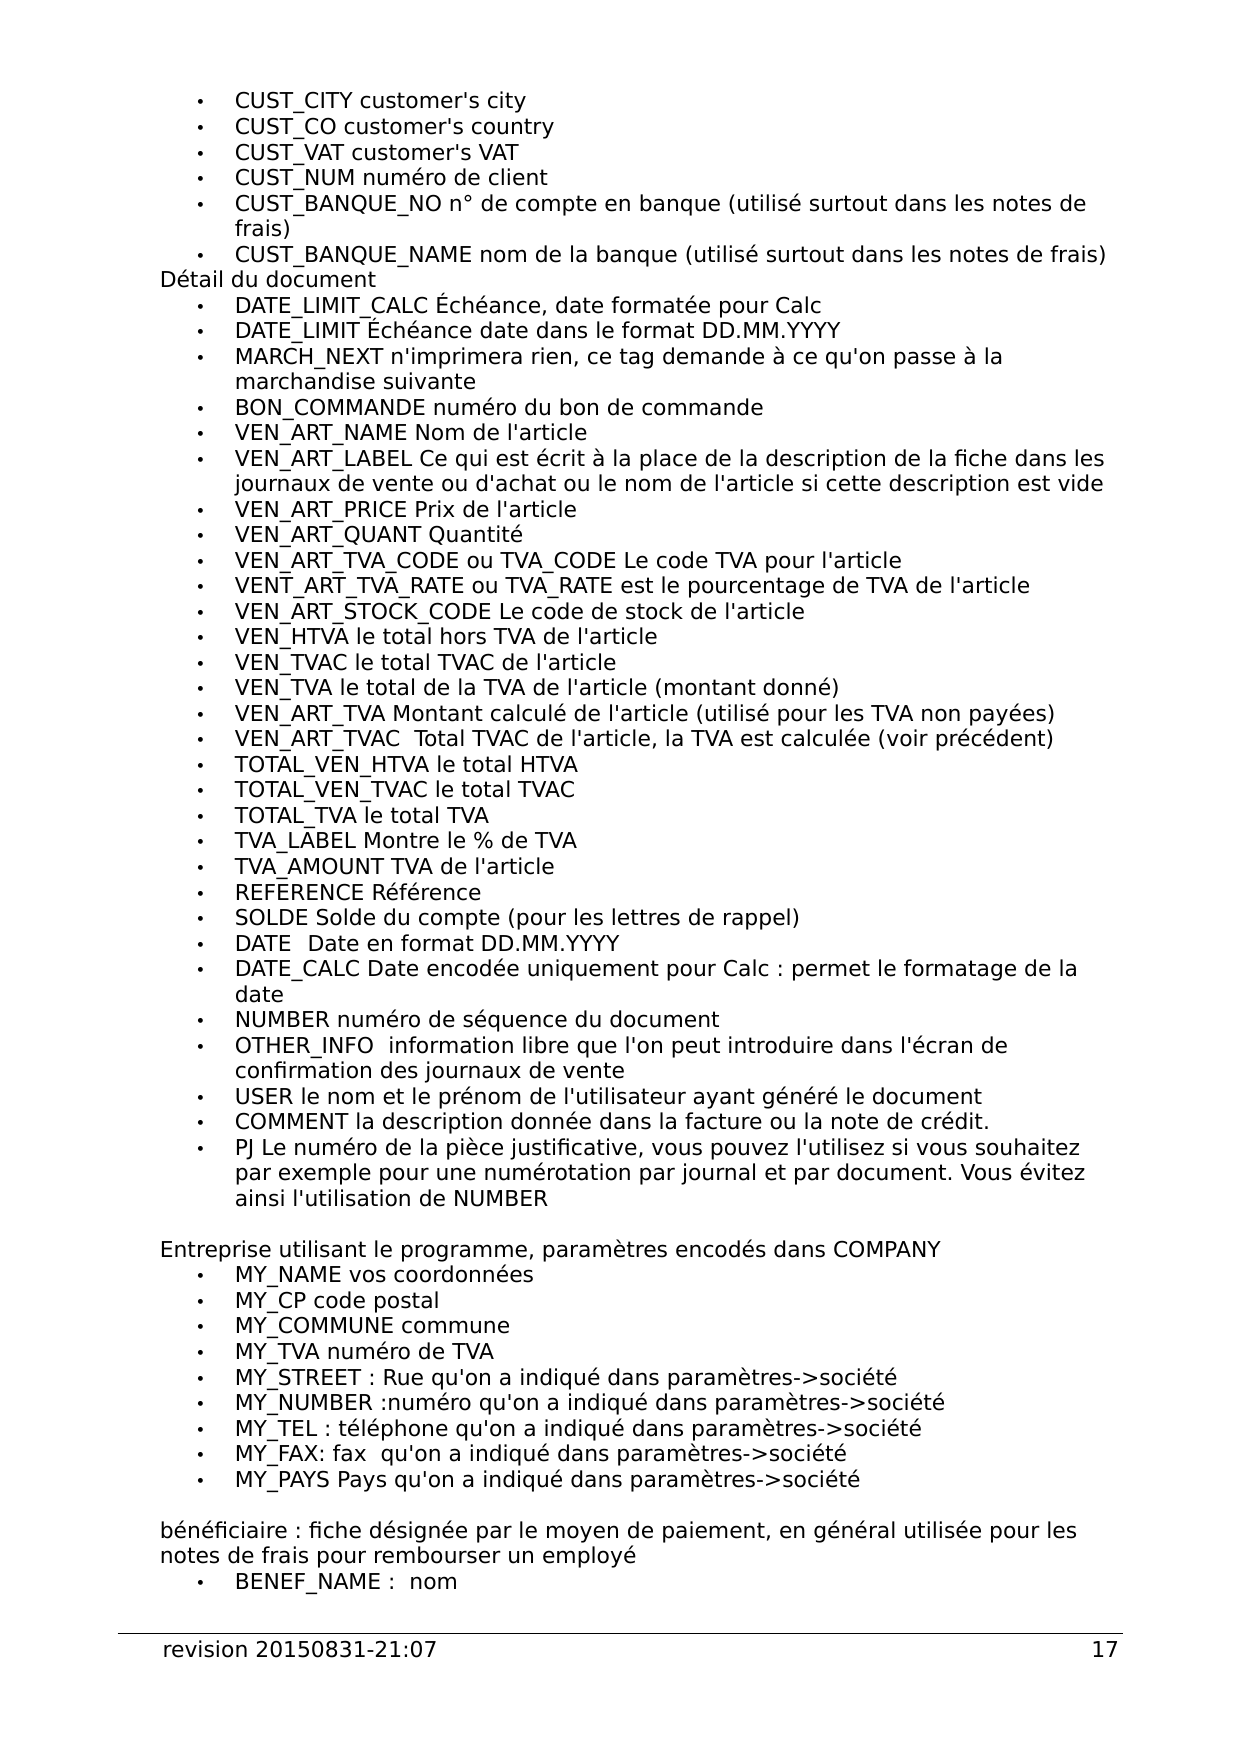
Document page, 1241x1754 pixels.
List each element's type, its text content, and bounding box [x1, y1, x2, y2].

list PJ Le numéro de la pièce justificative, vous pouvez l'utilisez si vous souhaitez par exemple pour une numérotation par journal et par document. Vous évitez ainsi l'utilisation de NUMBER [197, 1135, 1123, 1211]
list VEN_ART_NAME Nom de l'article [197, 420, 1123, 446]
list DATE_CALC Date encodée uniquement pour Calc : permet le formatage de la date [197, 956, 1123, 1007]
list CUST_VAT customer's VAT [197, 139, 1123, 165]
list TVA_LABEL Montre le % de TVA [197, 829, 1123, 854]
list DATE_LIMIT_CALC Échéance, date formatée pour Calc [197, 293, 1123, 318]
list VEN_ART_LABEL Ce qui est écrit à la place de la description de la fiche dans les journaux de vente ou d'achat ou le nom de l'article si cette description est vide [197, 446, 1123, 497]
list MY_COMMUNE commune [197, 1313, 1123, 1339]
list VEN_ART_TVAC Total TVAC de l'article, la TVA est calculée (voir précédent) [197, 727, 1123, 752]
list MY_TEL : téléphone qu'on a indiqué dans paramètres->société [197, 1416, 1123, 1441]
list DATE_LIMIT Échéance date dans le format DD.MM.YYYY [197, 318, 1123, 344]
text Détail du document [159, 267, 1123, 293]
list CUST_NUM numéro de client [197, 165, 1123, 191]
list BENEF_NAME : nom [197, 1569, 1123, 1594]
list CUST_BANQUE_NO n° de compte en banque (utilisé surtout dans les notes de frais) [197, 191, 1123, 242]
list VEN_TVAC le total TVAC de l'article [197, 650, 1123, 676]
list COMMENT la description donnée dans la facture ou la note de crédit. [197, 1109, 1123, 1135]
list MY_CP code postal [197, 1288, 1123, 1313]
list TOTAL_VEN_HTVA le total HTVA [197, 752, 1123, 778]
list MARCH_NEXT n'imprimera rien, ce tag demande à ce qu'on passe à la marchandise suivante [197, 344, 1123, 395]
list SOLDE Solde du compte (pour les lettres de rappel) [197, 905, 1123, 931]
list REFERENCE Référence [197, 880, 1123, 905]
list CUST_CO customer's country [197, 114, 1123, 139]
list OTHER_INFO information libre que l'on peut introduire dans l'écran de confirmation des journaux de vente [197, 1033, 1123, 1084]
list VEN_ART_TVA Montant calculé de l'article (utilisé pour les TVA non payées) [197, 701, 1123, 727]
list VEN_HTVA le total hors TVA de l'article [197, 624, 1123, 650]
list MY_PAYS Pays qu'on a indiqué dans paramètres->société [197, 1467, 1123, 1492]
list TOTAL_TVA le total TVA [197, 803, 1123, 829]
list TVA_AMOUNT TVA de l'article [197, 854, 1123, 880]
text bénéficiaire : fiche désignée par le moyen de paiement, en général utilisée pour les notes de frais pour rembourser un employé [159, 1518, 1123, 1569]
text Entreprise utilisant le programme, paramètres encodés dans COMPANY [159, 1237, 1123, 1262]
list MY_NAME vos coordonnées [197, 1262, 1123, 1288]
list MY_NUMBER :numéro qu'on a indiqué dans paramètres->société [197, 1390, 1123, 1416]
list VEN_ART_STOCK_CODE Le code de stock de l'article [197, 599, 1123, 624]
list DATE Date en format DD.MM.YYYY [197, 931, 1123, 956]
list VEN_ART_QUANT Quantité [197, 522, 1123, 548]
list BON_COMMANDE numéro du bon de commande [197, 395, 1123, 420]
list VEN_ART_TVA_CODE ou TVA_CODE Le code TVA pour l'article [197, 548, 1123, 573]
list CUST_CITY customer's city [197, 88, 1123, 114]
list USER le nom et le prénom de l'utilisateur ayant généré le document [197, 1084, 1123, 1109]
list VEN_TVA le total de la TVA de l'article (montant donné) [197, 676, 1123, 701]
list MY_FAX: fax qu'on a indiqué dans paramètres->société [197, 1441, 1123, 1467]
list MY_STREET : Rue qu'on a indiqué dans paramètres->société [197, 1364, 1123, 1390]
list VEN_ART_PRICE Prix de l'article [197, 497, 1123, 522]
list NUMBER numéro de séquence du document [197, 1007, 1123, 1033]
list CUST_BANQUE_NAME nom de la banque (utilisé surtout dans les notes de frais) [197, 242, 1123, 267]
list MY_TVA numéro de TVA [197, 1339, 1123, 1364]
list VENT_ART_TVA_RATE ou TVA_RATE est le pourcentage de TVA de l'article [197, 573, 1123, 599]
list TOTAL_VEN_TVAC le total TVAC [197, 778, 1123, 803]
